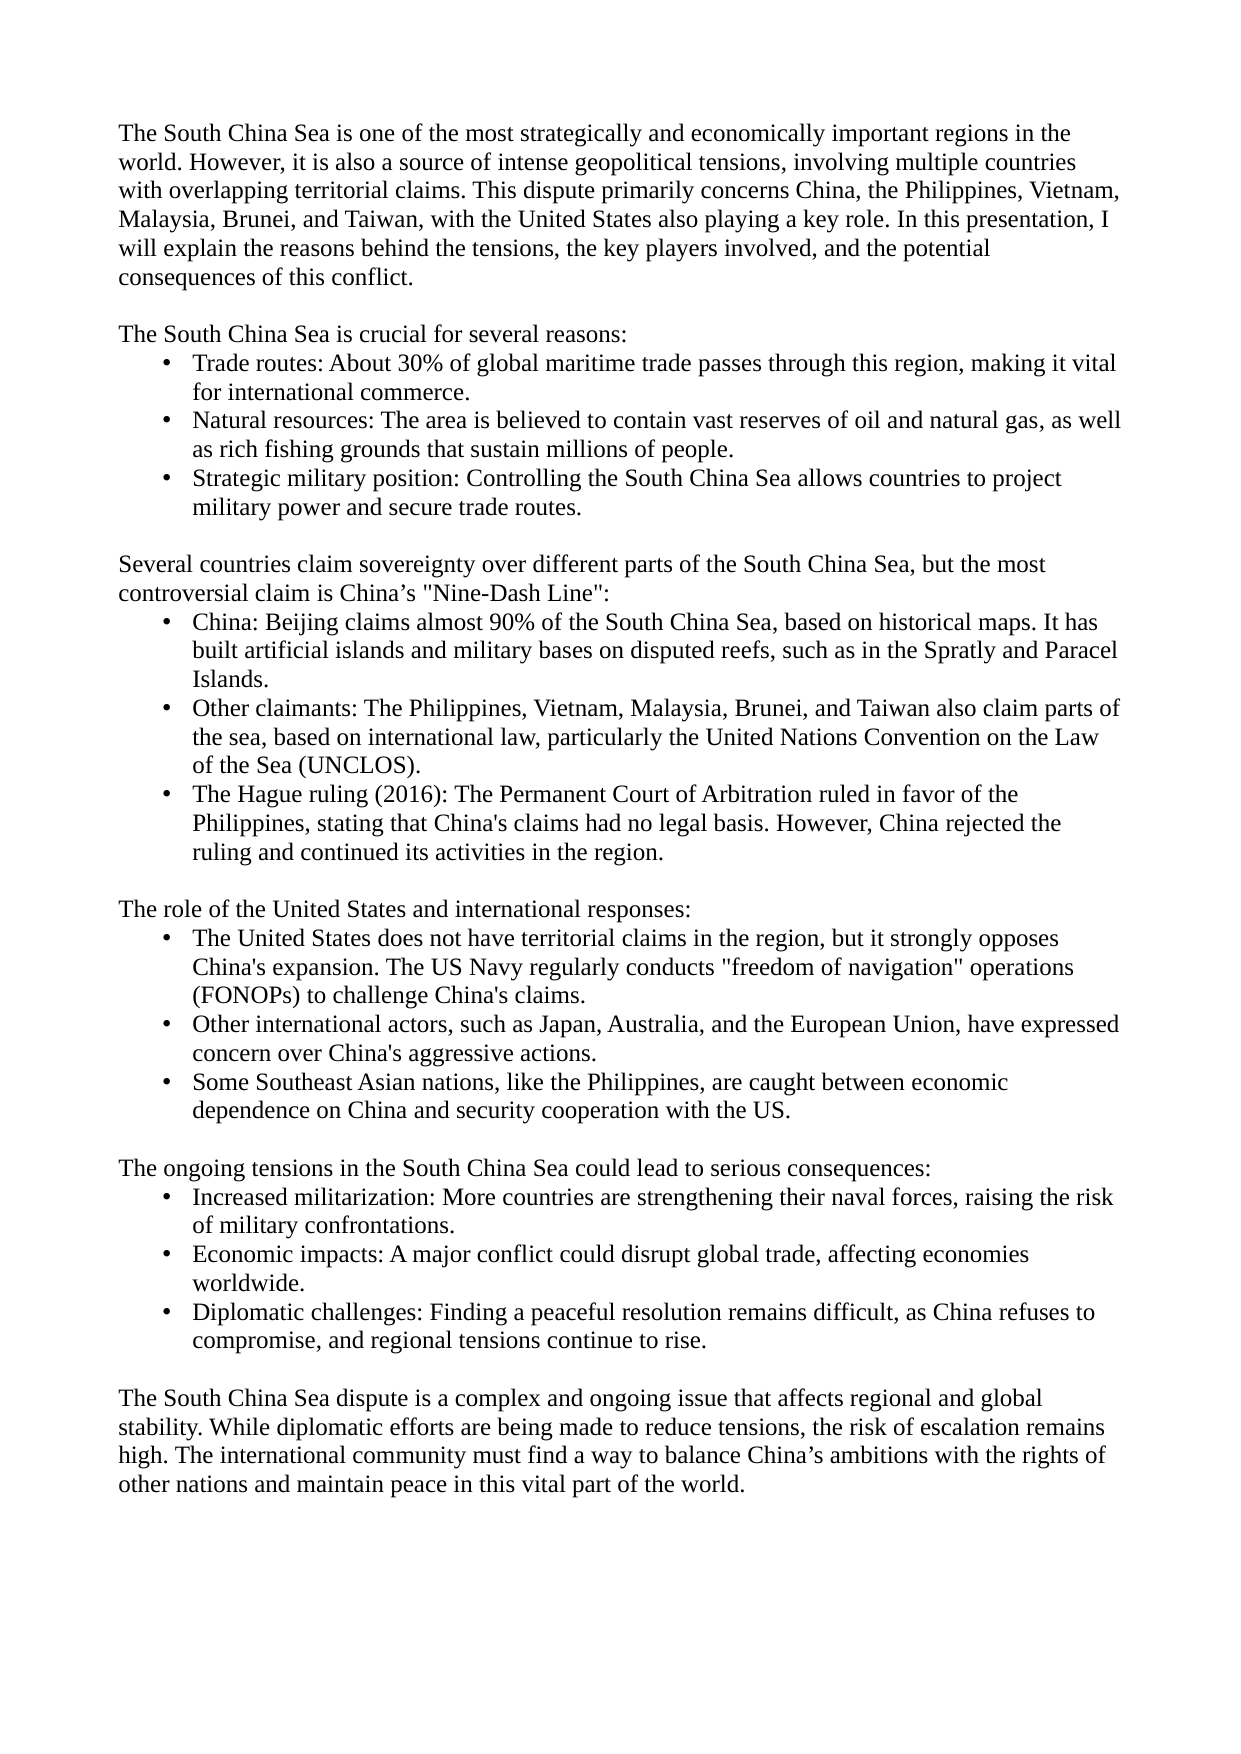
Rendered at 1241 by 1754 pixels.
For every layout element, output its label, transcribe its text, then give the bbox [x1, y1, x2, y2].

list Other international actors, such as Japan, Australia, and the European Union, have expressed concern over China's aggressive actions. [162, 1009, 1122, 1067]
list Trade routes: About 30% of global maritime trade passes through this region, making it vital for international commerce. [162, 348, 1122, 406]
text The South China Sea is one of the most strategically and economically important regions in the world. However, it is also a source of intense geopolitical tensions, involving multiple countries with overlapping territorial claims. This dispute primarily concerns China, the Philippines, Vietnam, Malaysia, Brunei, and Taiwan, with the United States also playing a key role. In this presentation, I will explain the reasons behind the tensions, the key players involved, and the potential consequences of this conflict. [118, 118, 1122, 291]
list Other claimants: The Philippines, Vietnam, Malaysia, Brunei, and Taiwan also claim parts of the sea, based on international law, particularly the United Nations Convention on the Law of the Sea (UNCLOS). [162, 693, 1122, 779]
text The South China Sea dispute is a complex and ongoing issue that affects regional and global stability. While diplomatic efforts are being made to reduce tensions, the risk of escalation remains high. The international community must find a way to balance China’s ambitions with the rights of other nations and maintain peace in this vital part of the world. [118, 1383, 1122, 1498]
list Diplomatic challenges: Finding a peaceful resolution remains difficult, as China refuses to compromise, and regional tensions continue to rise. [162, 1297, 1122, 1354]
list Economic impacts: A major conflict could disrupt global trade, affecting economies worldwide. [162, 1239, 1122, 1297]
text The ongoing tensions in the South China Sea could lead to serious consequences: [118, 1153, 1122, 1182]
text Several countries claim sovereignty over different parts of the South China Sea, but the most controversial claim is China’s "Nine-Dash Line": [118, 549, 1122, 607]
list The United States does not have territorial claims in the region, but it strongly opposes China's expansion. The US Navy regularly conducts "freedom of navigation" operations (FONOPs) to challenge China's claims. [162, 923, 1122, 1009]
list Increased militarization: More countries are strengthening their naval forces, raising the risk of military confrontations. [162, 1182, 1122, 1239]
list China: Beijing claims almost 90% of the South China Sea, based on historical maps. It has built artificial islands and military bases on disputed reefs, such as in the Spratly and Paracel Islands. [162, 607, 1122, 693]
list The Hague ruling (2016): The Permanent Court of Arbitration ruled in favor of the Philippines, stating that China's claims had no legal basis. However, China rejected the ruling and continued its activities in the region. [162, 779, 1122, 866]
list Strategic military position: Controlling the South China Sea allows countries to project military power and secure trade routes. [162, 463, 1122, 521]
list Some Southeast Asian nations, like the Philippines, are caught between economic dependence on China and security cooperation with the US. [162, 1067, 1122, 1124]
list Natural resources: The area is believed to contain vast reserves of oil and natural gas, as well as rich fishing grounds that sustain millions of people. [162, 406, 1122, 463]
text The South China Sea is crucial for several reasons: [118, 319, 1122, 348]
text The role of the United States and international responses: [118, 894, 1122, 923]
